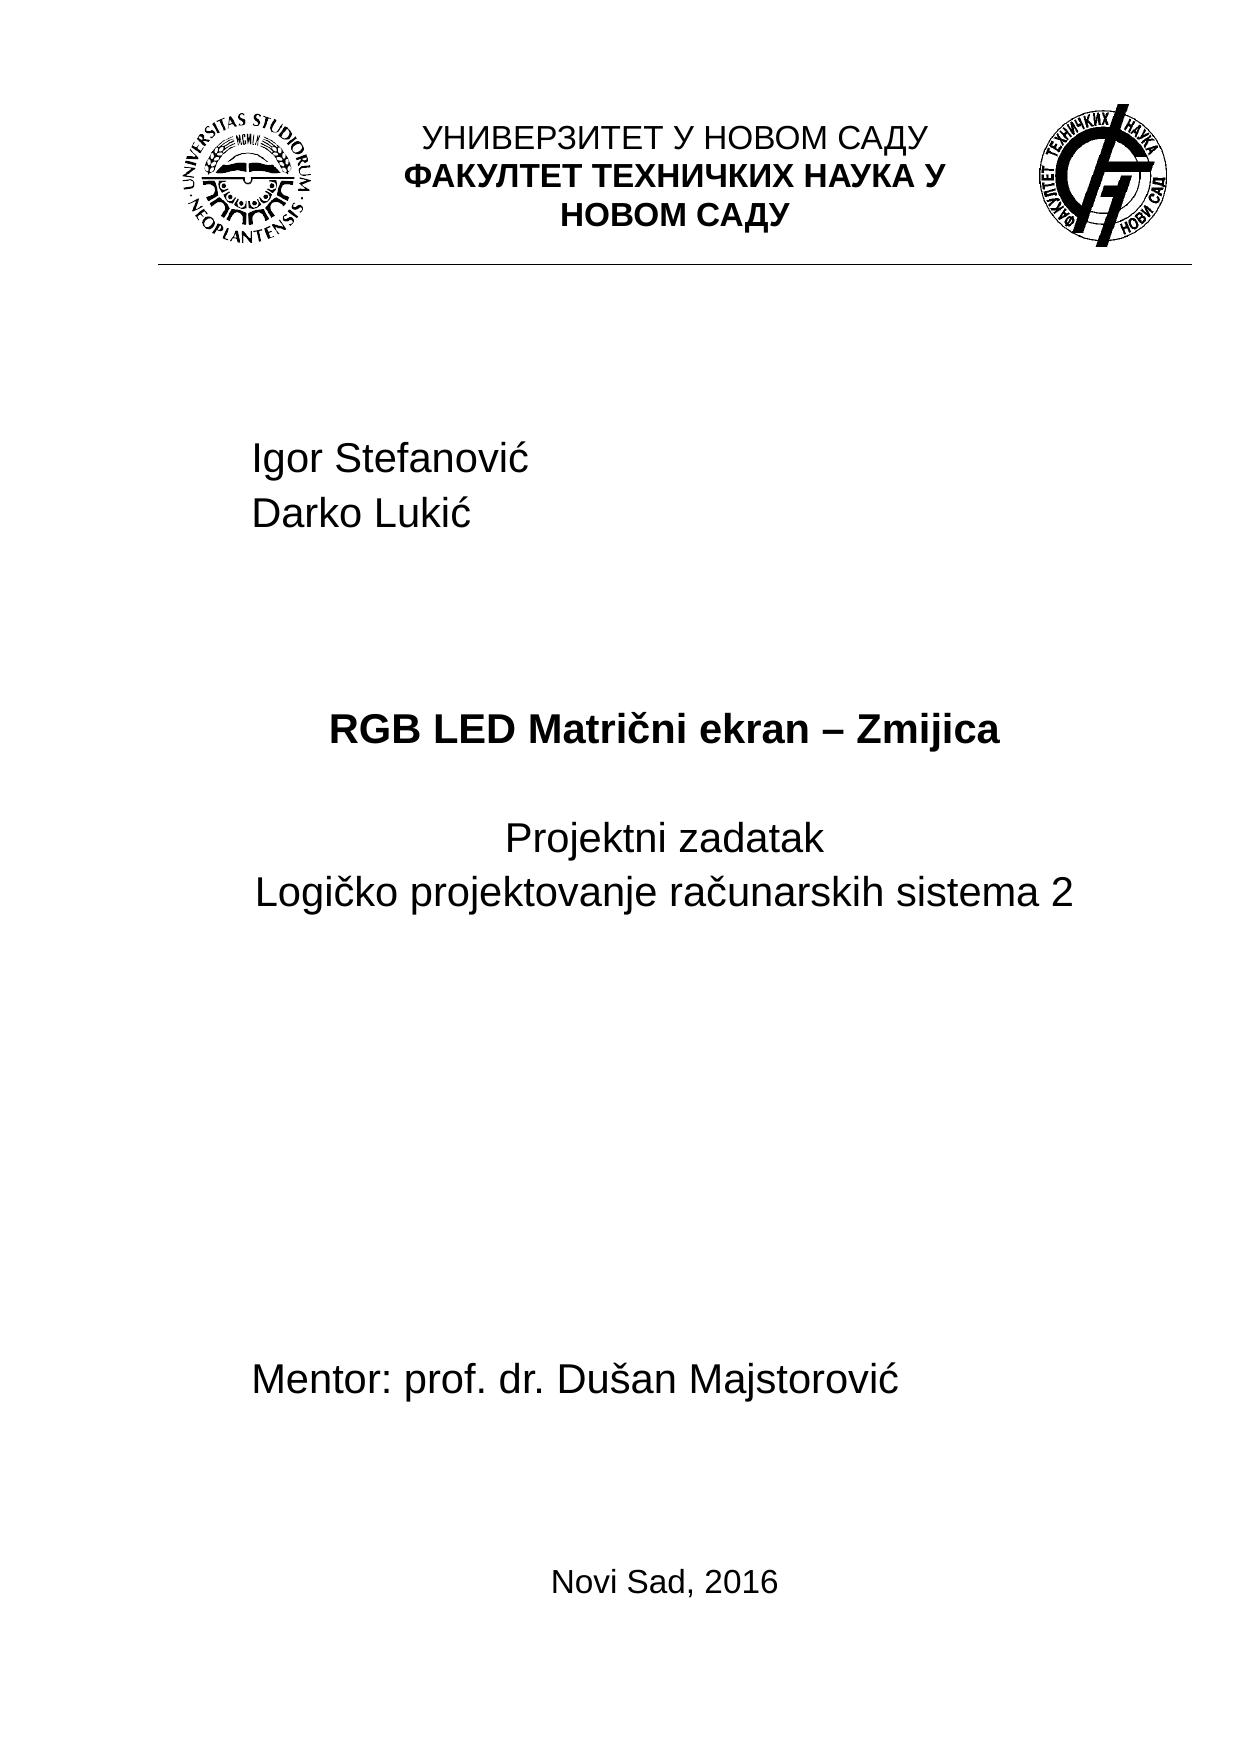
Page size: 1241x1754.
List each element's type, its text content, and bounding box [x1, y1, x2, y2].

text Logičko projektovanje računarskih sistema 2 [148, 867, 1181, 915]
table_header [1014, 87, 1192, 264]
text Projektni zadatak [148, 813, 1181, 861]
text Mentor: prof. dr. Dušan Majstorović [251, 1355, 1181, 1403]
table_header [158, 87, 335, 264]
text Darko Lukić [251, 488, 1181, 536]
text Igor Stefanović [251, 434, 1181, 482]
text Novi Sad, 2016 [148, 1562, 1181, 1600]
text RGB LED Matrični ekran – Zmijica [148, 705, 1181, 753]
table_header УНИВЕРЗИТЕТ У НОВОМ САДУ ФАКУЛТЕТ ТЕХНИЧКИХ НАУКА У НОВОМ САДУ [335, 87, 1014, 264]
